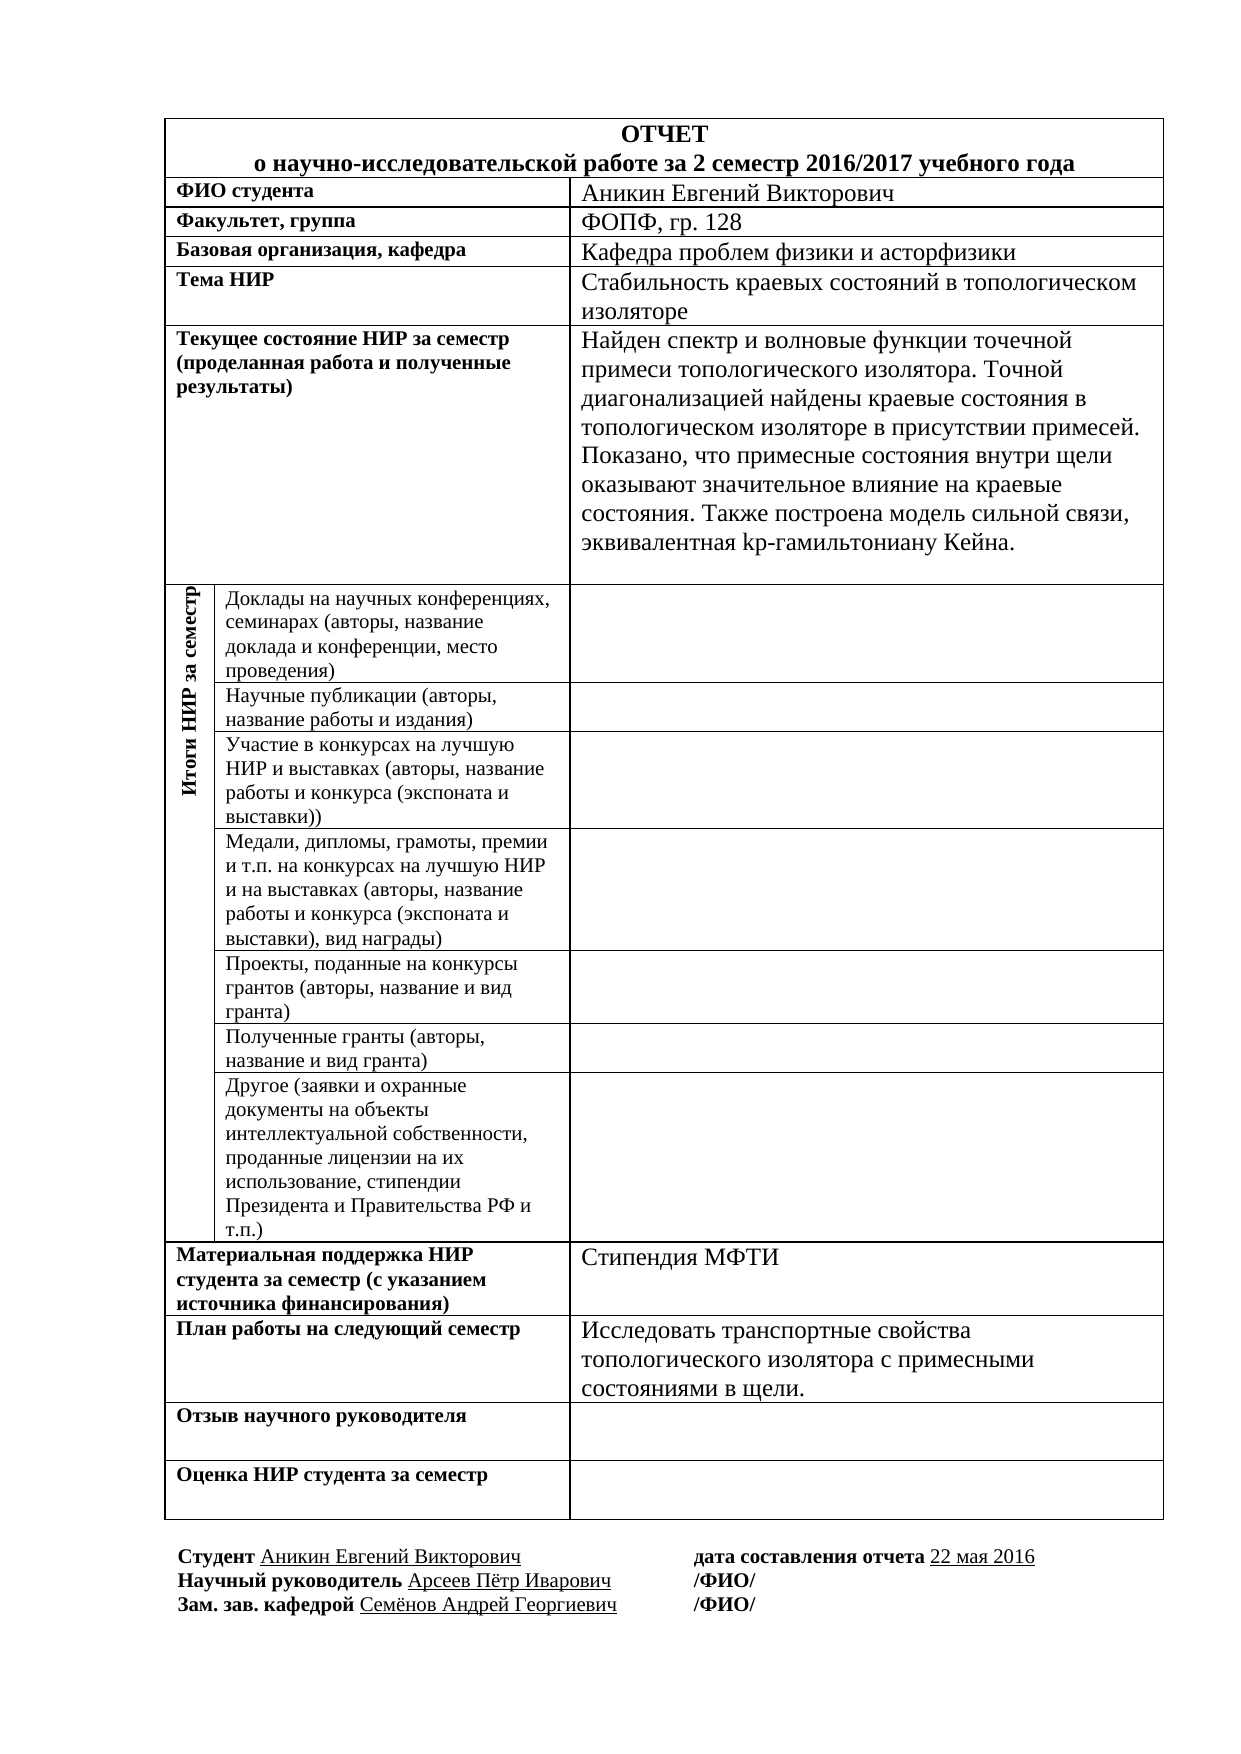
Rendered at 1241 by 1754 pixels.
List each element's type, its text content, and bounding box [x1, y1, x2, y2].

table_cell [571, 1403, 1163, 1460]
table_cell [571, 951, 1163, 1023]
table_cell [571, 732, 1163, 828]
table_cell ФОПФ, гр. 128 [571, 208, 1163, 236]
table_cell [571, 1024, 1163, 1072]
table_cell Оценка НИР студента за семестр [166, 1461, 569, 1519]
table_header ОТЧЕТ о научно-исследовательской работе за 2 семестр 2016/2017 учебного года [166, 119, 1163, 177]
table_cell [571, 585, 1163, 682]
table_cell Текущее состояние НИР за семестр (проделанная работа и полученные результаты) [166, 326, 569, 584]
table_cell Стипендия МФТИ [571, 1243, 1163, 1314]
table_cell Отзыв научного руководителя [166, 1403, 569, 1460]
table_cell Базовая организация, кафедра [166, 237, 569, 266]
table_cell [571, 829, 1163, 949]
table_cell План работы на следующий семестр [166, 1316, 569, 1402]
text Научный руководитель Арсеев Пётр Иварович /ФИО/ [177, 1568, 1152, 1592]
table_cell Стабильность краевых состояний в топологическом изоляторе [571, 267, 1163, 324]
table_cell Аникин Евгений Викторович [571, 178, 1163, 206]
text Зам. зав. кафедрой Семёнов Андрей Георгиевич /ФИО/ [177, 1592, 1152, 1616]
table_cell Медали, дипломы, грамоты, премии и т.п. на конкурсах на лучшую НИР и на выставках (авторы, название работы и конкурса (экспоната и выставки), вид награды) [215, 829, 569, 949]
table_cell Материальная поддержка НИР студента за семестр (с указанием источника финансирования) [166, 1243, 569, 1314]
table_cell [571, 683, 1163, 731]
table_cell Итоги НИР за семестр [166, 585, 214, 1241]
text Студент Аникин Евгений Викторович дата составления отчета 22 мая 2016 [177, 1544, 1152, 1568]
table_cell ФИО студента [166, 178, 569, 206]
table_cell Участие в конкурсах на лучшую НИР и выставках (авторы, название работы и конкурса (экспоната и выставки)) [215, 732, 569, 828]
table_cell Доклады на научных конференциях, семинарах (авторы, название доклада и конференции, место проведения) [215, 585, 569, 682]
table_cell Другое (заявки и охранные документы на объекты интеллектуальной собственности, проданные лицензии на их использование, стипендии Президента и Правительства РФ и т.п.) [215, 1073, 569, 1241]
table_cell Исследовать транспортные свойства топологического изолятора с примесными состояниями в щели. [571, 1316, 1163, 1402]
table_cell Кафедра проблем физики и асторфизики [571, 237, 1163, 266]
table_cell Тема НИР [166, 267, 569, 324]
table_cell Научные публикации (авторы, название работы и издания) [215, 683, 569, 731]
table_cell Полученные гранты (авторы, название и вид гранта) [215, 1024, 569, 1072]
table_cell Проекты, поданные на конкурсы грантов (авторы, название и вид гранта) [215, 951, 569, 1023]
table_cell [571, 1073, 1163, 1241]
table_cell Факультет, группа [166, 208, 569, 236]
table_cell Найден спектр и волновые функции точечной примеси топологического изолятора. Точной диагонализацией найдены краевые состояния в топологическом изоляторе в присутствии примесей. Показано, что примесные состояния внутри щели оказывают значительное влияние на краевые состояния. Также построена модель сильной связи, эквивалентная kp-гамильтониану Кейна. [571, 326, 1163, 584]
table_cell [571, 1461, 1163, 1519]
